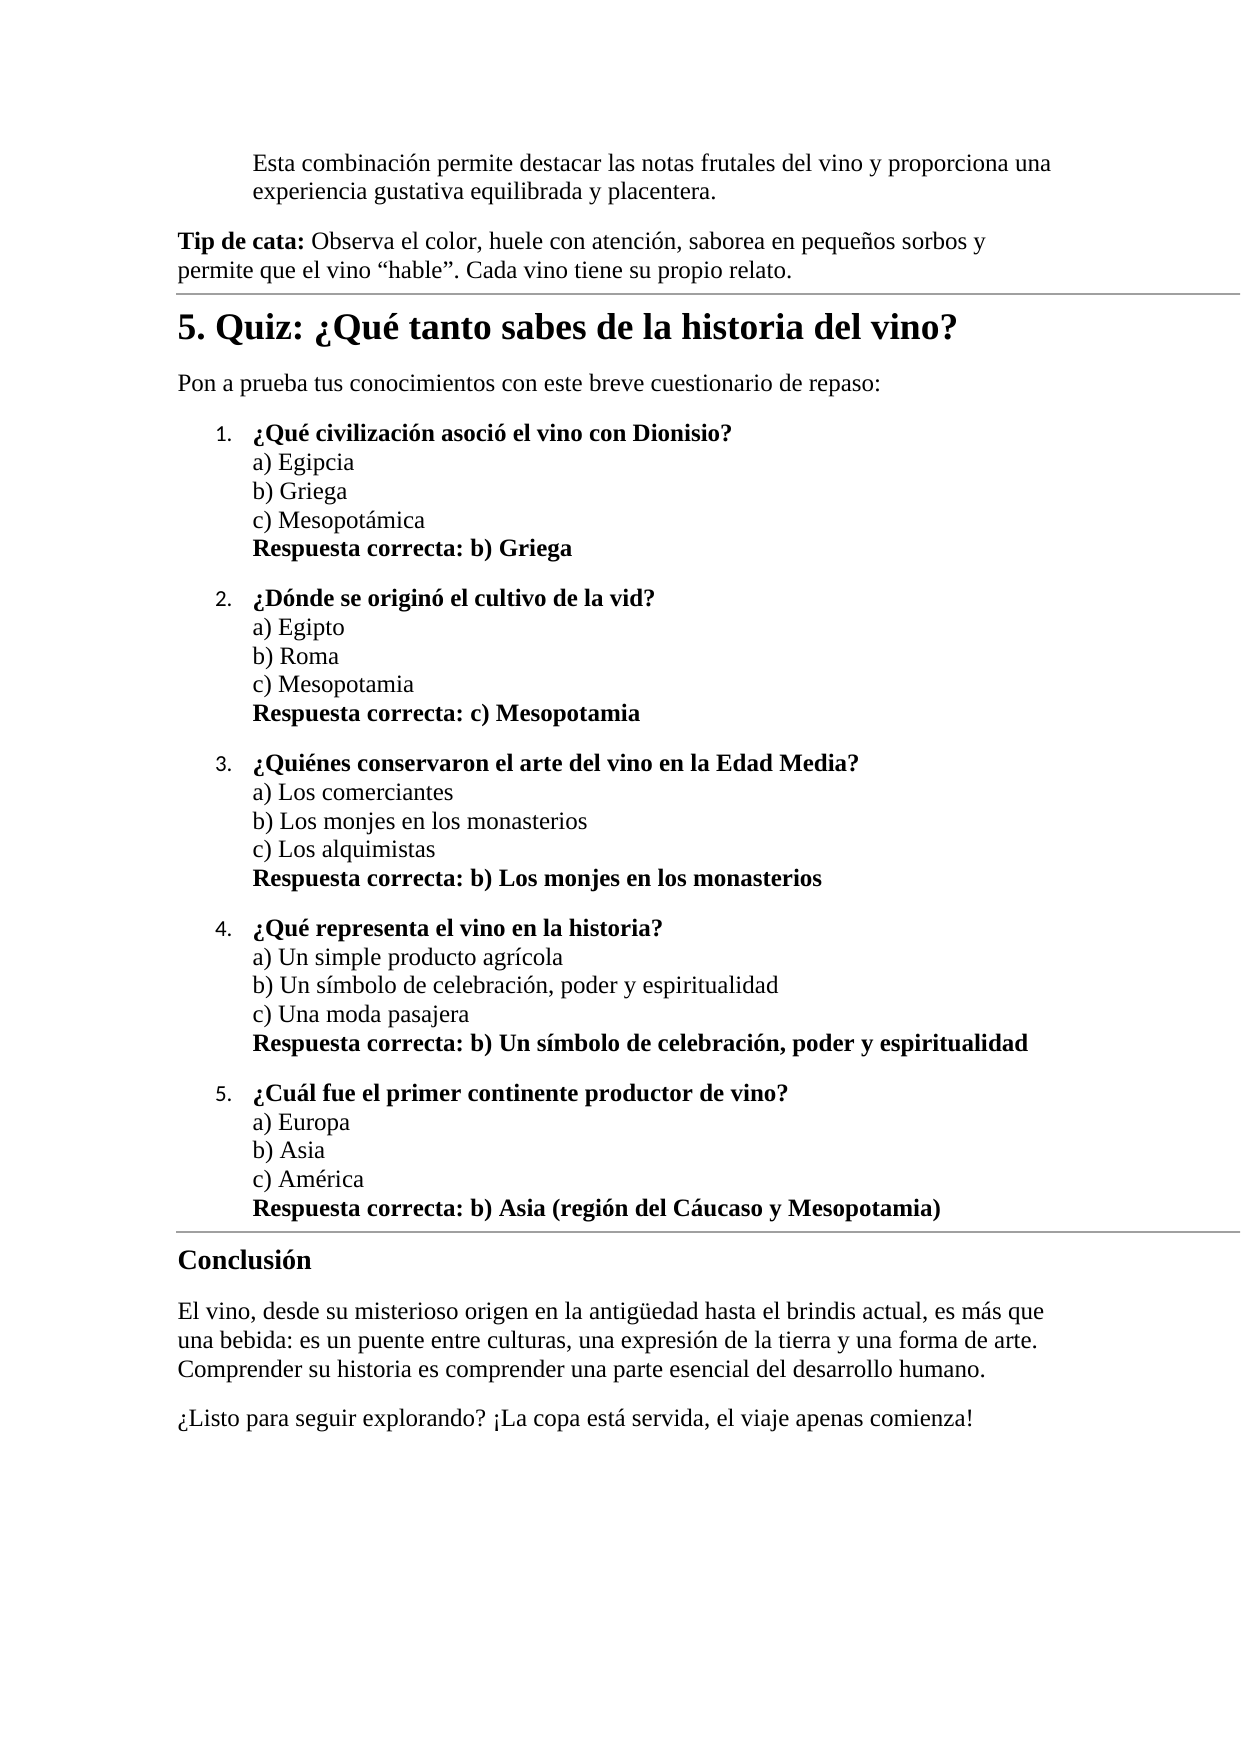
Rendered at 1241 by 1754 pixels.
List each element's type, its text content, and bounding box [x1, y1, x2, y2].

list ¿Qué representa el vino en la historia? a) Un simple producto agrícola b) Un símbolo de celebración, poder y espiritualidad c) Una moda pasajera Respuesta correcta: b) Un símbolo de celebración, poder y espiritualidad [215, 913, 1063, 1057]
list ¿Cuál fue el primer continente productor de vino? a) Europa b) Asia c) América Respuesta correcta: b) Asia (región del Cáucaso y Mesopotamia) [215, 1078, 1063, 1222]
list ¿Quiénes conservaron el arte del vino en la Edad Media? a) Los comerciantes b) Los monjes en los monasterios c) Los alquimistas Respuesta correcta: b) Los monjes en los monasterios [215, 748, 1063, 892]
list ¿Qué civilización asoció el vino con Dionisio? a) Egipcia b) Griega c) Mesopotámica Respuesta correcta: b) Griega [215, 418, 1063, 562]
list ¿Dónde se originó el cultivo de la vid? a) Egipto b) Roma c) Mesopotamia Respuesta correcta: c) Mesopotamia [215, 583, 1063, 727]
subtitle Conclusión [177, 1243, 1063, 1275]
text Tip de cata: Observa el color, huele con atención, saborea en pequeños sorbos y permite que el vino “hable”. Cada vino tiene su propio relato. [177, 226, 1063, 283]
list Esta combinación permite destacar las notas frutales del vino y proporciona una experiencia gustativa equilibrada y placentera. [215, 148, 1063, 205]
text El vino, desde su misterioso origen en la antigüedad hasta el brindis actual, es más que una bebida: es un puente entre culturas, una expresión de la tierra y una forma de arte. Comprender su historia es comprender una parte esencial del desarrollo humano. [177, 1296, 1063, 1382]
text ¿Listo para seguir explorando? ¡La copa está servida, el viaje apenas comienza! [177, 1403, 1063, 1432]
subtitle 5. Quiz: ¿Qué tanto sabes de la historia del vino? [177, 304, 1063, 348]
text Pon a prueba tus conocimientos con este breve cuestionario de repaso: [177, 368, 1063, 397]
